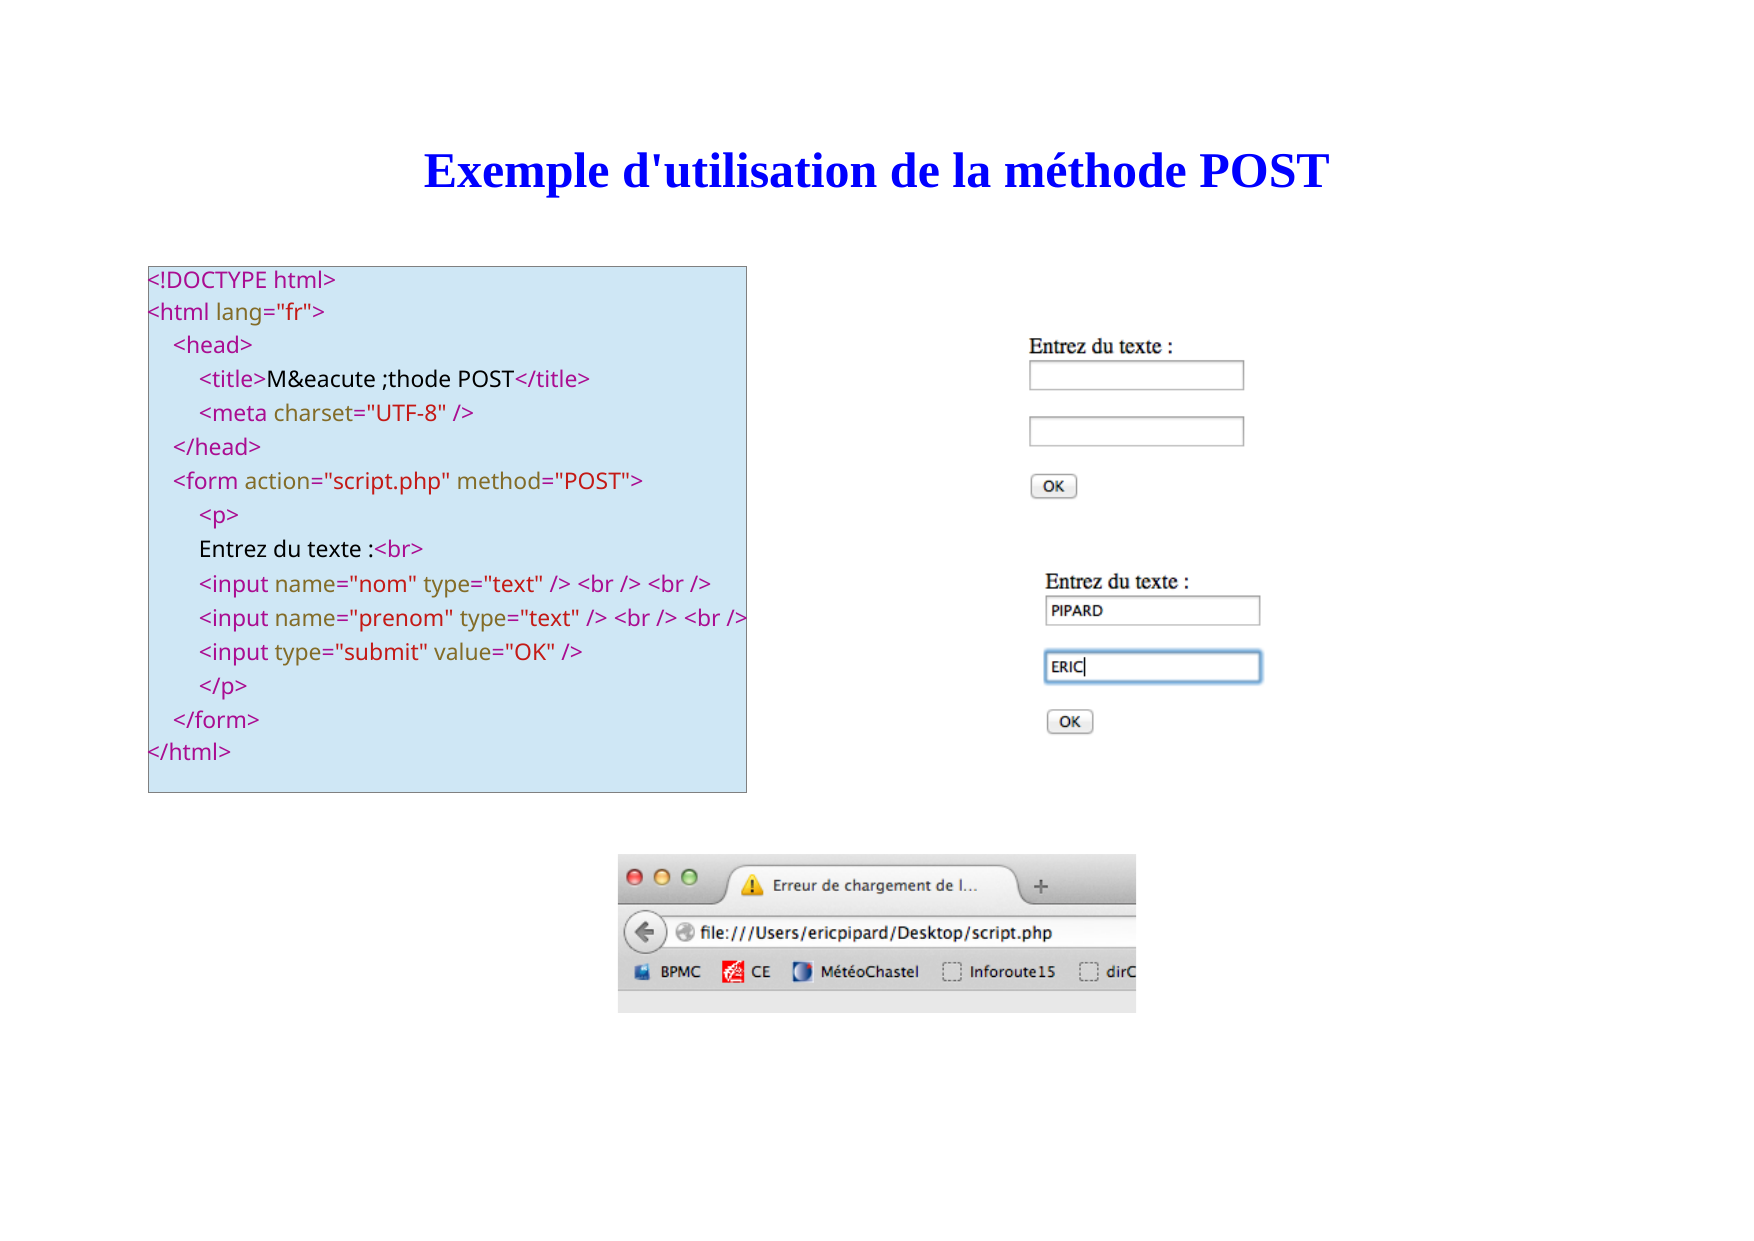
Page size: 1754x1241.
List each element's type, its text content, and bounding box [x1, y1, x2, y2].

picture [1025, 322, 1458, 767]
subtitle Exemple d'utilisation de la méthode POST [118, 143, 1636, 198]
picture [617, 854, 1137, 1013]
